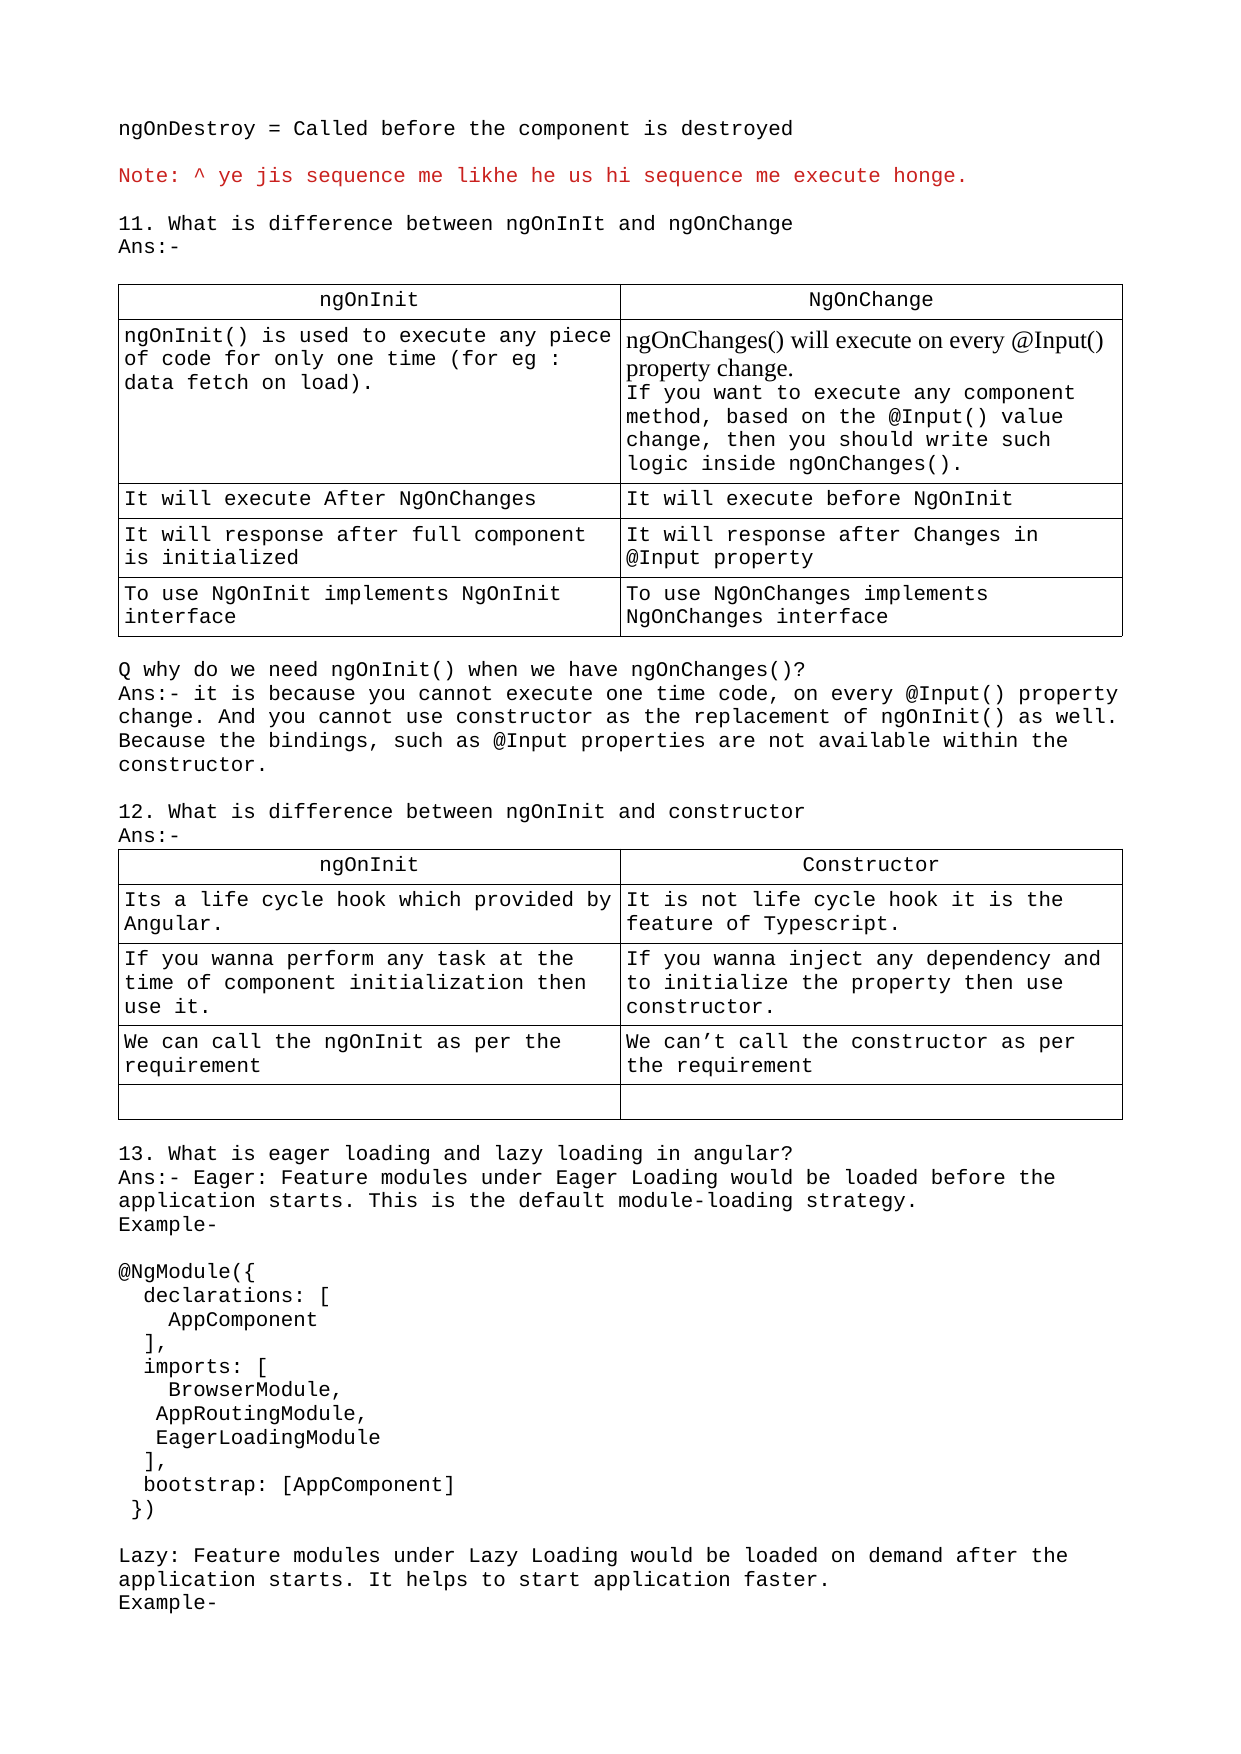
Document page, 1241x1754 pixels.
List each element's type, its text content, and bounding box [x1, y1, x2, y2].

table_header Constructor [621, 850, 1122, 884]
table_cell Its a life cycle hook which provided by Angular. [119, 885, 620, 942]
table_cell It will response after Changes in @Input property [621, 519, 1122, 577]
text imports: [ [118, 1356, 1122, 1379]
text ], [118, 1450, 1122, 1474]
text Ans:- [118, 236, 1122, 260]
text bootstrap: [AppComponent] [118, 1474, 1122, 1498]
text Ans:- it is because you cannot execute one time code, on every @Input() property change. And you cannot use constructor as the replacement of ngOnInit() as well. Because the bindings, such as @Input properties are not available within the constructor. [118, 683, 1122, 777]
text AppComponent [118, 1308, 1122, 1332]
text 13. What is eager loading and lazy loading in angular? [118, 1143, 1122, 1167]
table_header ngOnInit [119, 850, 620, 884]
table_cell ngOnInit() is used to execute any piece of code for only one time (for eg : data fetch on load). [119, 320, 620, 482]
text Ans:- [118, 825, 1122, 848]
text @NgModule({ [118, 1261, 1122, 1285]
table_cell If you wanna perform any task at the time of component initialization then use it. [119, 944, 620, 1025]
text ], [118, 1332, 1122, 1356]
text declarations: [ [118, 1285, 1122, 1308]
table_header [621, 1085, 1122, 1119]
table_header To use NgOnChanges implements NgOnChanges interface [621, 578, 1122, 636]
table_cell It will execute After NgOnChanges [119, 484, 620, 518]
text EagerLoadingModule [118, 1427, 1122, 1450]
table_header To use NgOnInit implements NgOnInit interface [119, 578, 620, 636]
text Example- [118, 1592, 1122, 1616]
table_header [119, 1085, 620, 1119]
text BrowserModule, [118, 1379, 1122, 1403]
table_header NgOnChange [621, 285, 1122, 319]
text Example- [118, 1214, 1122, 1238]
text 11. What is difference between ngOnInIt and ngOnChange [118, 213, 1122, 236]
table_cell It will response after full component is initialized [119, 519, 620, 577]
text Lazy: Feature modules under Lazy Loading would be loaded on demand after the application starts. It helps to start application faster. [118, 1545, 1122, 1592]
text Ans:- Eager: Feature modules under Eager Loading would be loaded before the application starts. This is the default module-loading strategy. [118, 1167, 1122, 1214]
text Q why do we need ngOnInit() when we have ngOnChanges()? [118, 659, 1122, 683]
table_header We can call the ngOnInit as per the requirement [119, 1026, 620, 1084]
text Note: ^ ye jis sequence me likhe he us hi sequence me execute honge. [118, 165, 1122, 189]
table_cell ngOnChanges() will execute on every @Input() property change. If you want to execute any component method, based on the @Input() value change, then you should write such logic inside ngOnChanges(). [621, 320, 1122, 482]
text ngOnDestroy = Called before the component is destroyed [118, 118, 1122, 142]
text AppRoutingModule, [118, 1403, 1122, 1427]
table_cell It will execute before NgOnInit [621, 484, 1122, 518]
text 12. What is difference between ngOnInit and constructor [118, 801, 1122, 825]
table_cell If you wanna inject any dependency and to initialize the property then use constructor. [621, 944, 1122, 1025]
table_cell It is not life cycle hook it is the feature of Typescript. [621, 885, 1122, 942]
table_header We can’t call the constructor as per the requirement [621, 1026, 1122, 1084]
text }) [118, 1498, 1122, 1521]
table_header ngOnInit [119, 285, 620, 319]
